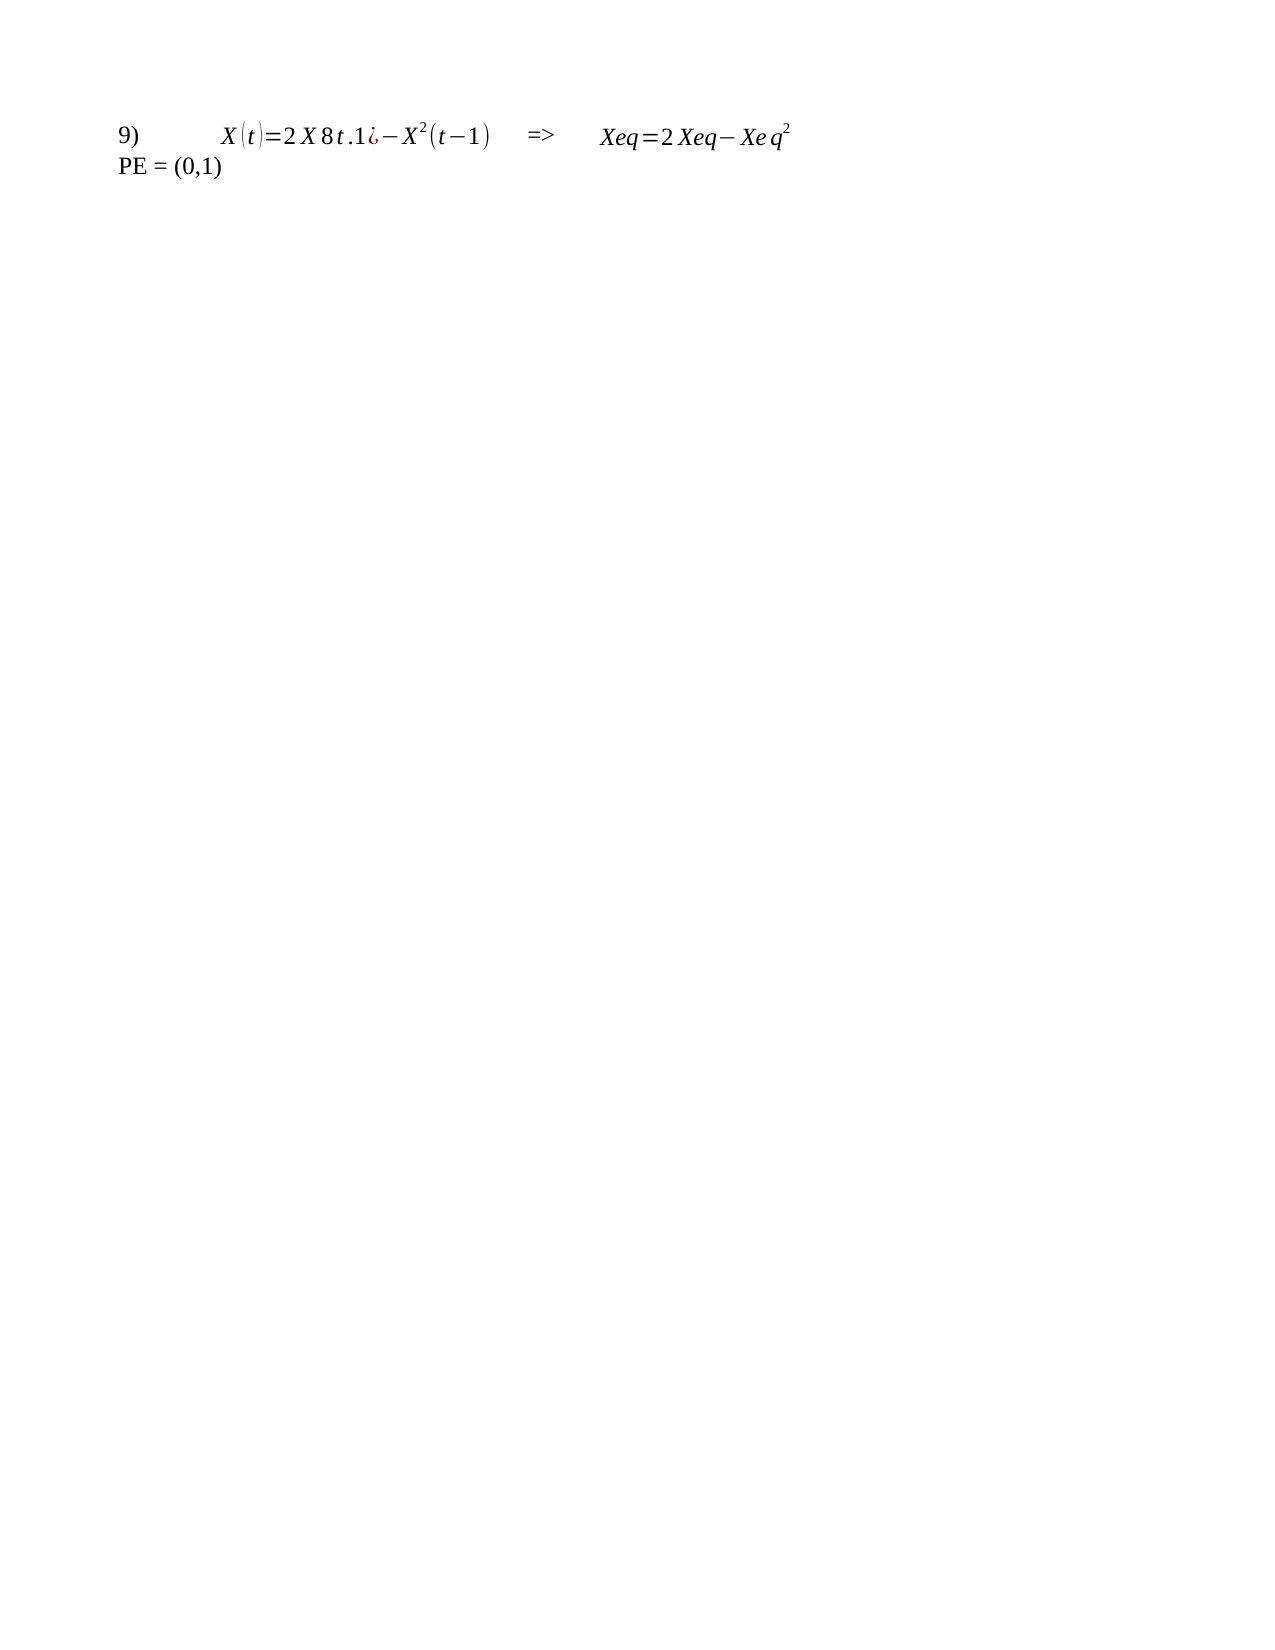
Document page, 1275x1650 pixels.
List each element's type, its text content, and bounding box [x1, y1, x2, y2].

text PE = (0,1) [118, 151, 1157, 180]
text 9) => [118, 118, 1157, 151]
